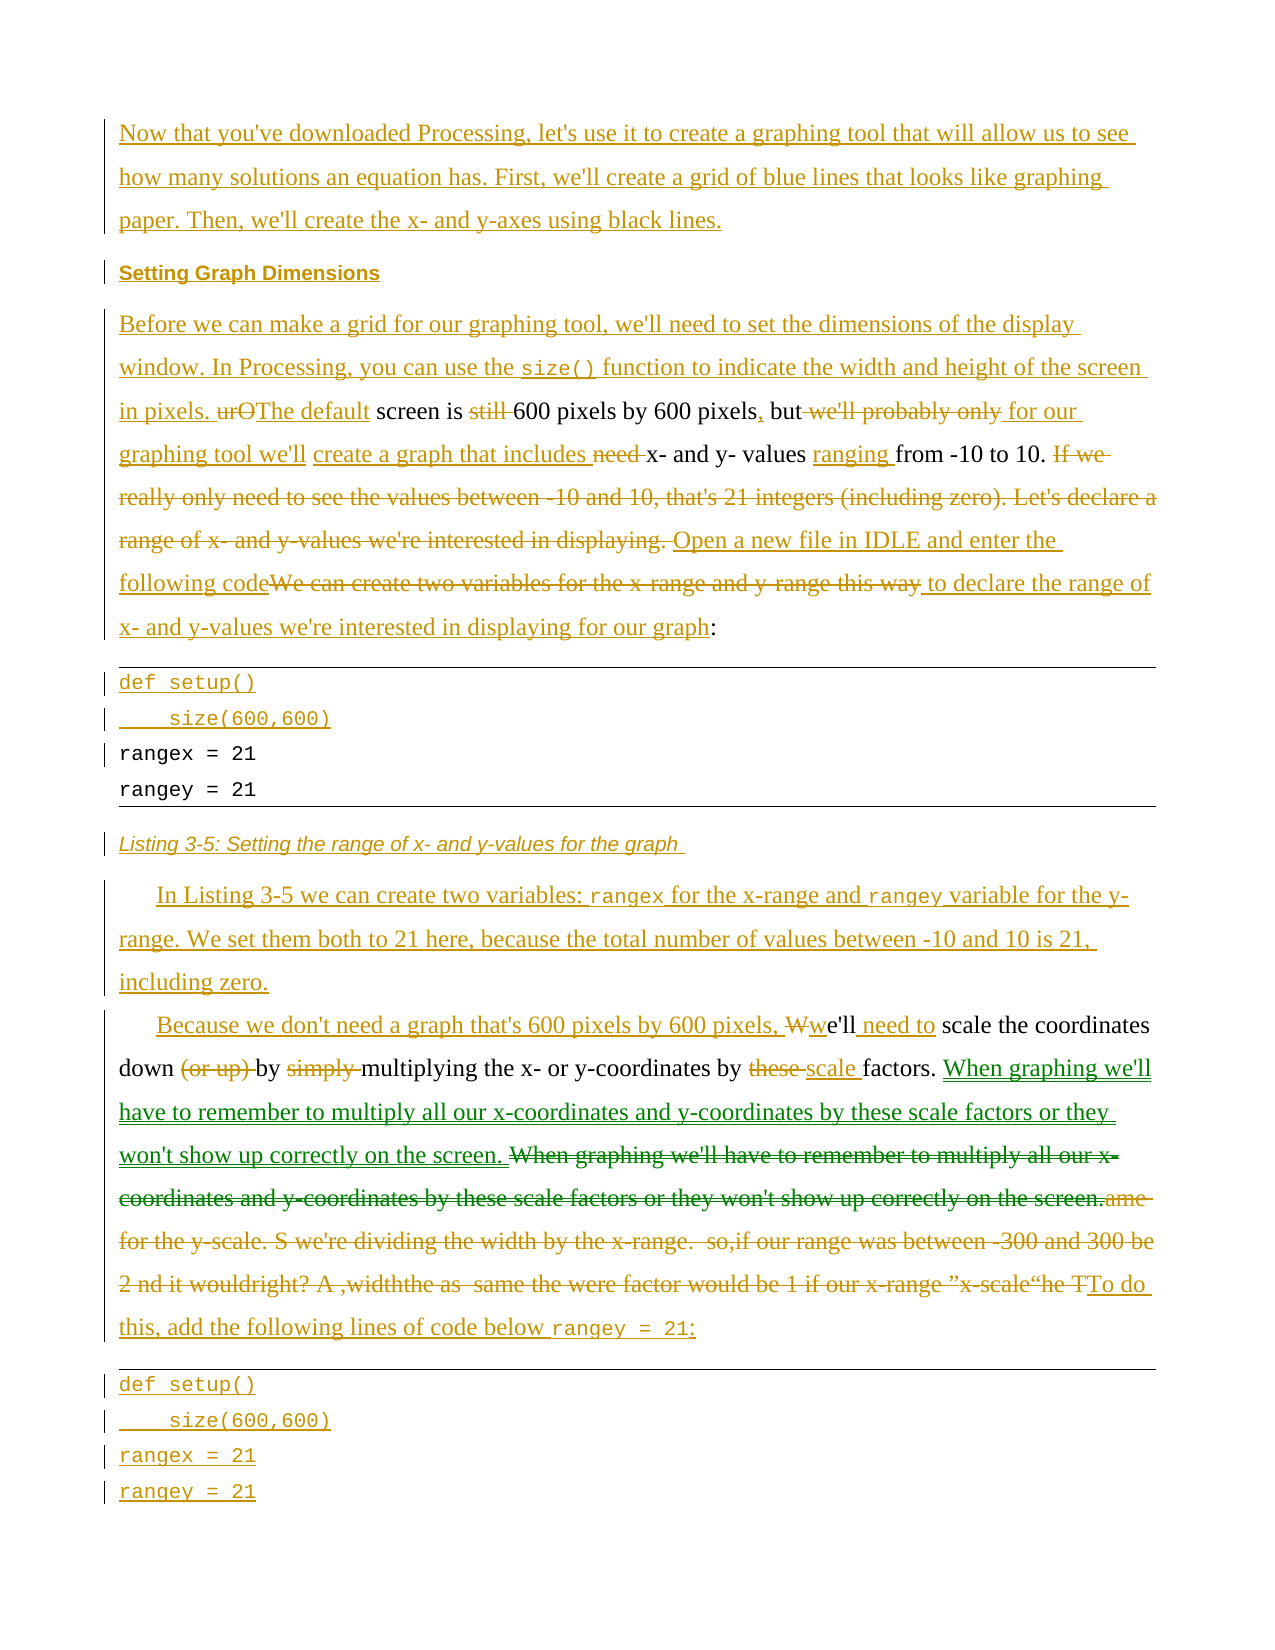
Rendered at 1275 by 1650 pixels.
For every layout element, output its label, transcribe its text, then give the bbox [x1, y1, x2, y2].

text In Listing 3-5 we can create two variables: rangex for the x-range and rangey variable for the y-range. We set them both to 21 here, because the total number of values between -10 and 10 is 21, including zero. [118, 880, 1156, 996]
text Now that you've downloaded Processing, let's use it to create a graphing tool that will allow us to see how many solutions an equation has. First, we'll create a grid of blue lines that looks like graphing paper. Then, we'll create the x- and y-axes using black lines. [118, 118, 1156, 233]
text rangex = 21 [118, 1445, 1156, 1469]
text rangex = 21 [118, 743, 1156, 767]
text Before we can make a grid for our graphing tool, we'll need to set the dimensions of the display window. In Processing, you can use the size() function to indicate the width and height of the screen in pixels. The default screen is 600 pixels by 600 pixels, but for our graphing tool we'll create a graph that includes x- and y- values ranging from -10 to 10. Open a new file in IDLE and enter the following code to declare the range of x- and y-values we're interested in displaying for our graph: [118, 309, 1156, 498]
list Listing 3-5: Setting the range of x- and y-values for the graph [118, 832, 1156, 856]
text rangey = 21 [118, 779, 1156, 807]
text Before we can make a grid for our graphing tool, we'll need to set the dimensions of the display window. In Processing, you can use the size() function to indicate the width and height of the screen in pixels. The default screen is 600 pixels by 600 pixels, but for our graphing tool we'll create a graph that includes x- and y- values ranging from -10 to 10. Open a new file in IDLE and enter the following code to declare the range of x- and y-values we're interested in displaying for our graph: [118, 499, 1156, 640]
text Because we don't need a graph that's 600 pixels by 600 pixels, we'll need to scale the coordinates down by multiplying the x- or y-coordinates by scale factors. When graphing we'll have to remember to multiply all our x-coordinates and y-coordinates by these scale factors or they won't show up correctly on the screen. To do this, add the following lines of code below rangey = 21: [118, 1010, 1156, 1342]
text size(600,600) [118, 1410, 1156, 1433]
text Setting Graph Dimensions [118, 260, 1156, 284]
text def setup() [118, 1370, 1156, 1398]
text def setup() [118, 668, 1156, 696]
text size(600,600) [118, 708, 1156, 731]
text rangey = 21 [118, 1481, 1156, 1504]
